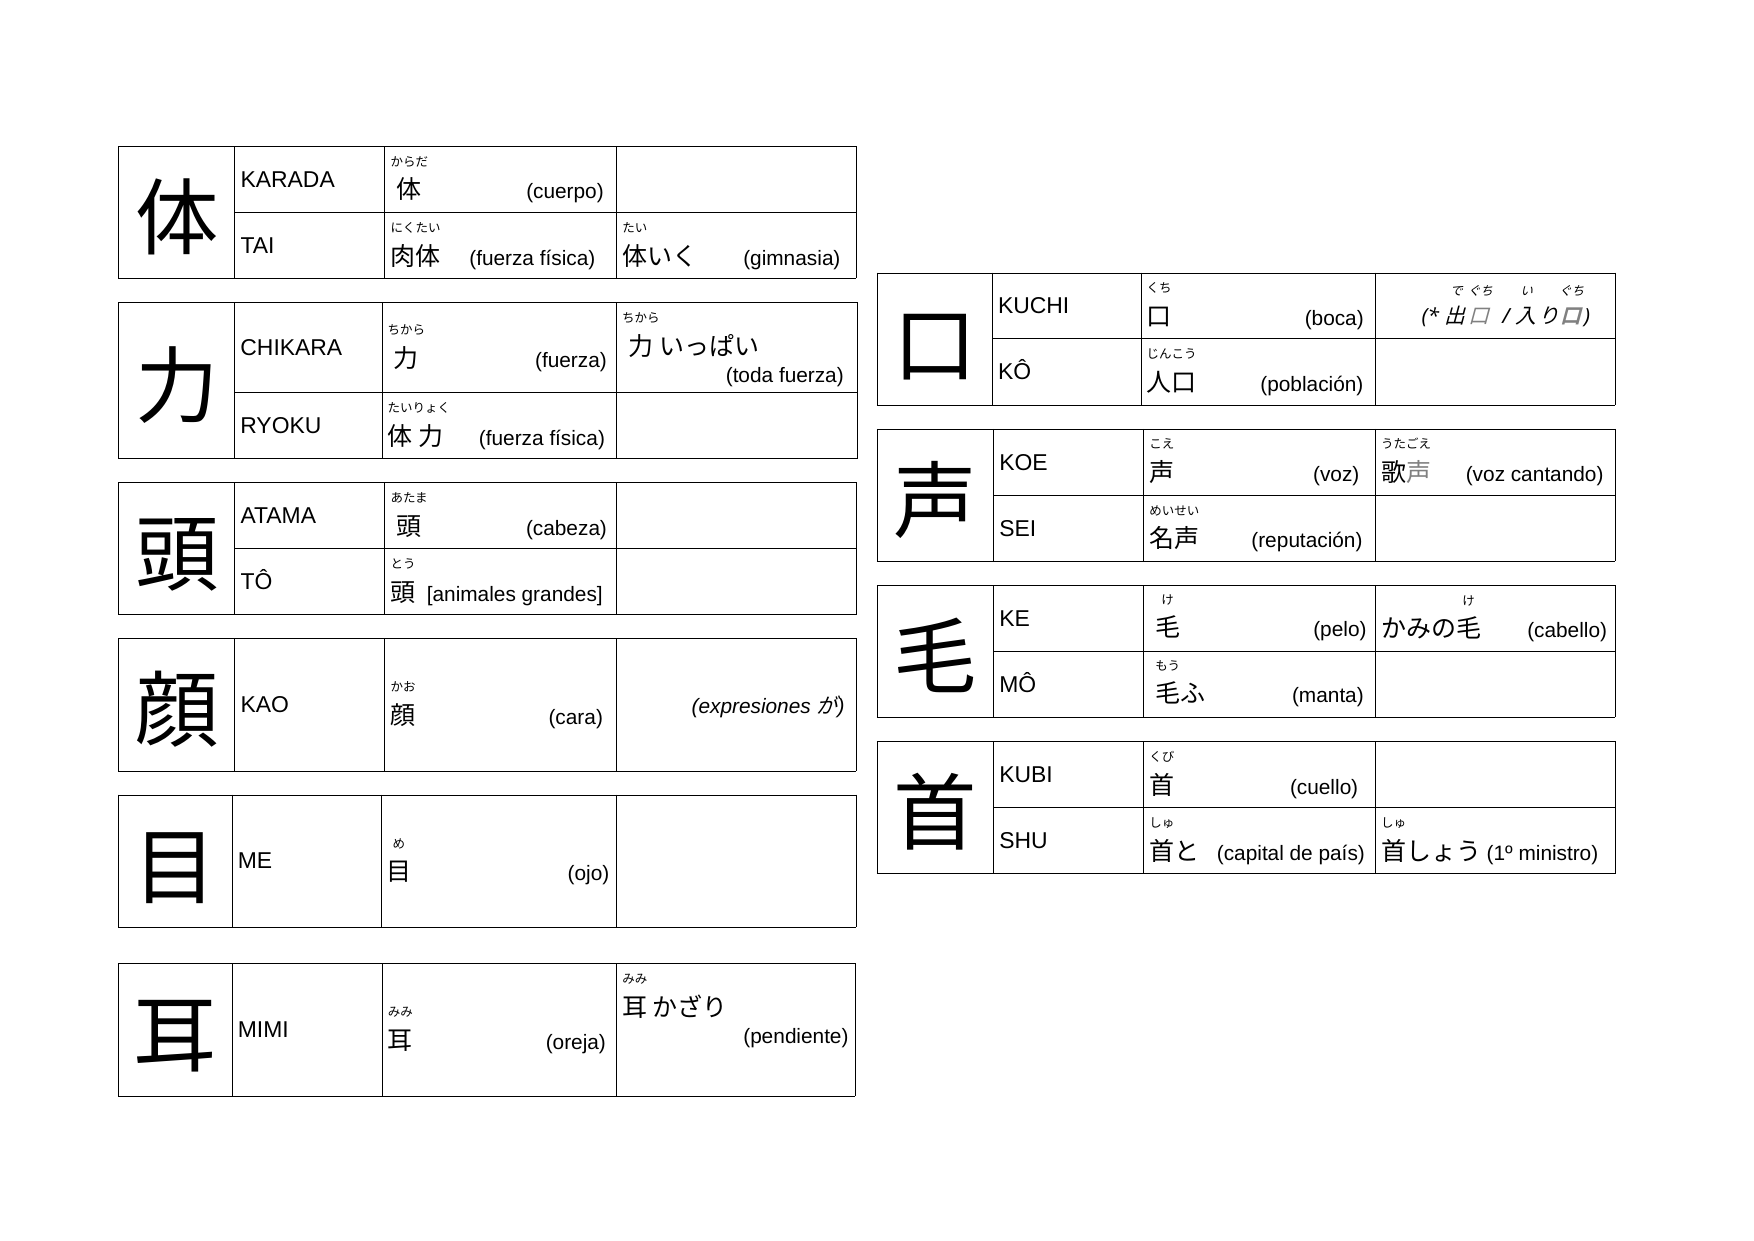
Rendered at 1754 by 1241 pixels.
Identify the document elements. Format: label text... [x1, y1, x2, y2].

table_header ATAMA [235, 483, 384, 548]
table_header (expresiones が) [617, 639, 856, 771]
table_header 体 [119, 147, 234, 278]
table_header KOE [994, 430, 1143, 494]
table_header 頭あたま (cabeza) [385, 483, 616, 548]
table_cell RYOKU [235, 393, 382, 458]
table_cell SEI [994, 496, 1143, 561]
table_header KAO [235, 639, 384, 771]
table_cell [1376, 339, 1615, 404]
table_cell 体たい力りょく (fuerza física) [383, 393, 616, 458]
table_header 力ちからいっぱい (toda fuerza) [617, 303, 857, 392]
table_cell 体たいいく (gimnasia) [617, 213, 856, 278]
table_header 首 [878, 742, 993, 873]
table_header 耳 [119, 964, 232, 1096]
table_header 耳みみ (oreja) [383, 964, 616, 1096]
table_cell KÔ [993, 339, 1141, 404]
table_header KARADA [235, 147, 384, 212]
table_header 声 [878, 430, 993, 561]
table_header 目 [119, 796, 232, 927]
table_header 毛 [878, 586, 993, 717]
table_header (* 出で口ぐち / 入いり口ぐち) [1376, 274, 1615, 338]
table_cell 肉にく体たい (fuerza física) [385, 213, 616, 278]
table_header 体からだ (cuerpo) [385, 147, 616, 212]
table_header 口 [878, 274, 992, 404]
table_cell 毛もうふ (manta) [1144, 652, 1375, 717]
table_header KE [994, 586, 1143, 651]
table_header KUCHI [993, 274, 1141, 338]
table_cell TAI [235, 213, 384, 278]
table_cell [617, 549, 856, 614]
table_header 口くち (boca) [1142, 274, 1375, 338]
table_cell 頭とう [animales grandes] [385, 549, 616, 614]
table_cell [1376, 496, 1615, 561]
table_cell TÔ [235, 549, 384, 614]
table_header [617, 796, 856, 927]
table_header ME [233, 796, 381, 927]
table_header 声こえ (voz) [1144, 430, 1375, 494]
table_header CHIKARA [235, 303, 382, 392]
table_header 顔かお (cara) [385, 639, 616, 771]
table_header 耳みみ かざり (pendiente) [617, 964, 855, 1096]
table_header [617, 483, 856, 548]
table_cell 名めい声せい (reputación) [1144, 496, 1375, 561]
table_header 力 [119, 303, 234, 458]
table_header 首くび (cuello) [1144, 742, 1375, 807]
table_header 歌うた声ごえ (voz cantando) [1376, 430, 1615, 494]
table_header MIMI [233, 964, 382, 1096]
table_cell 首しゅと (capital de país) [1144, 808, 1375, 873]
table_header [617, 147, 856, 212]
table_cell MÔ [994, 652, 1143, 717]
table_header 顔 [119, 639, 234, 771]
table_cell 首しゅしょう (1º ministro) [1376, 808, 1615, 873]
table_header 目め (ojo) [382, 796, 616, 927]
table_header 力ちから (fuerza) [383, 303, 616, 392]
table_header 毛け (pelo) [1144, 586, 1375, 651]
table_cell SHU [994, 808, 1143, 873]
table_cell 人じん口こう (población) [1142, 339, 1375, 404]
table_cell [617, 393, 857, 458]
table_header KUBI [994, 742, 1143, 807]
table_header 頭 [119, 483, 234, 614]
table_cell [1376, 652, 1615, 717]
table_header かみの毛け (cabello) [1376, 586, 1615, 651]
table_header [1376, 742, 1615, 807]
